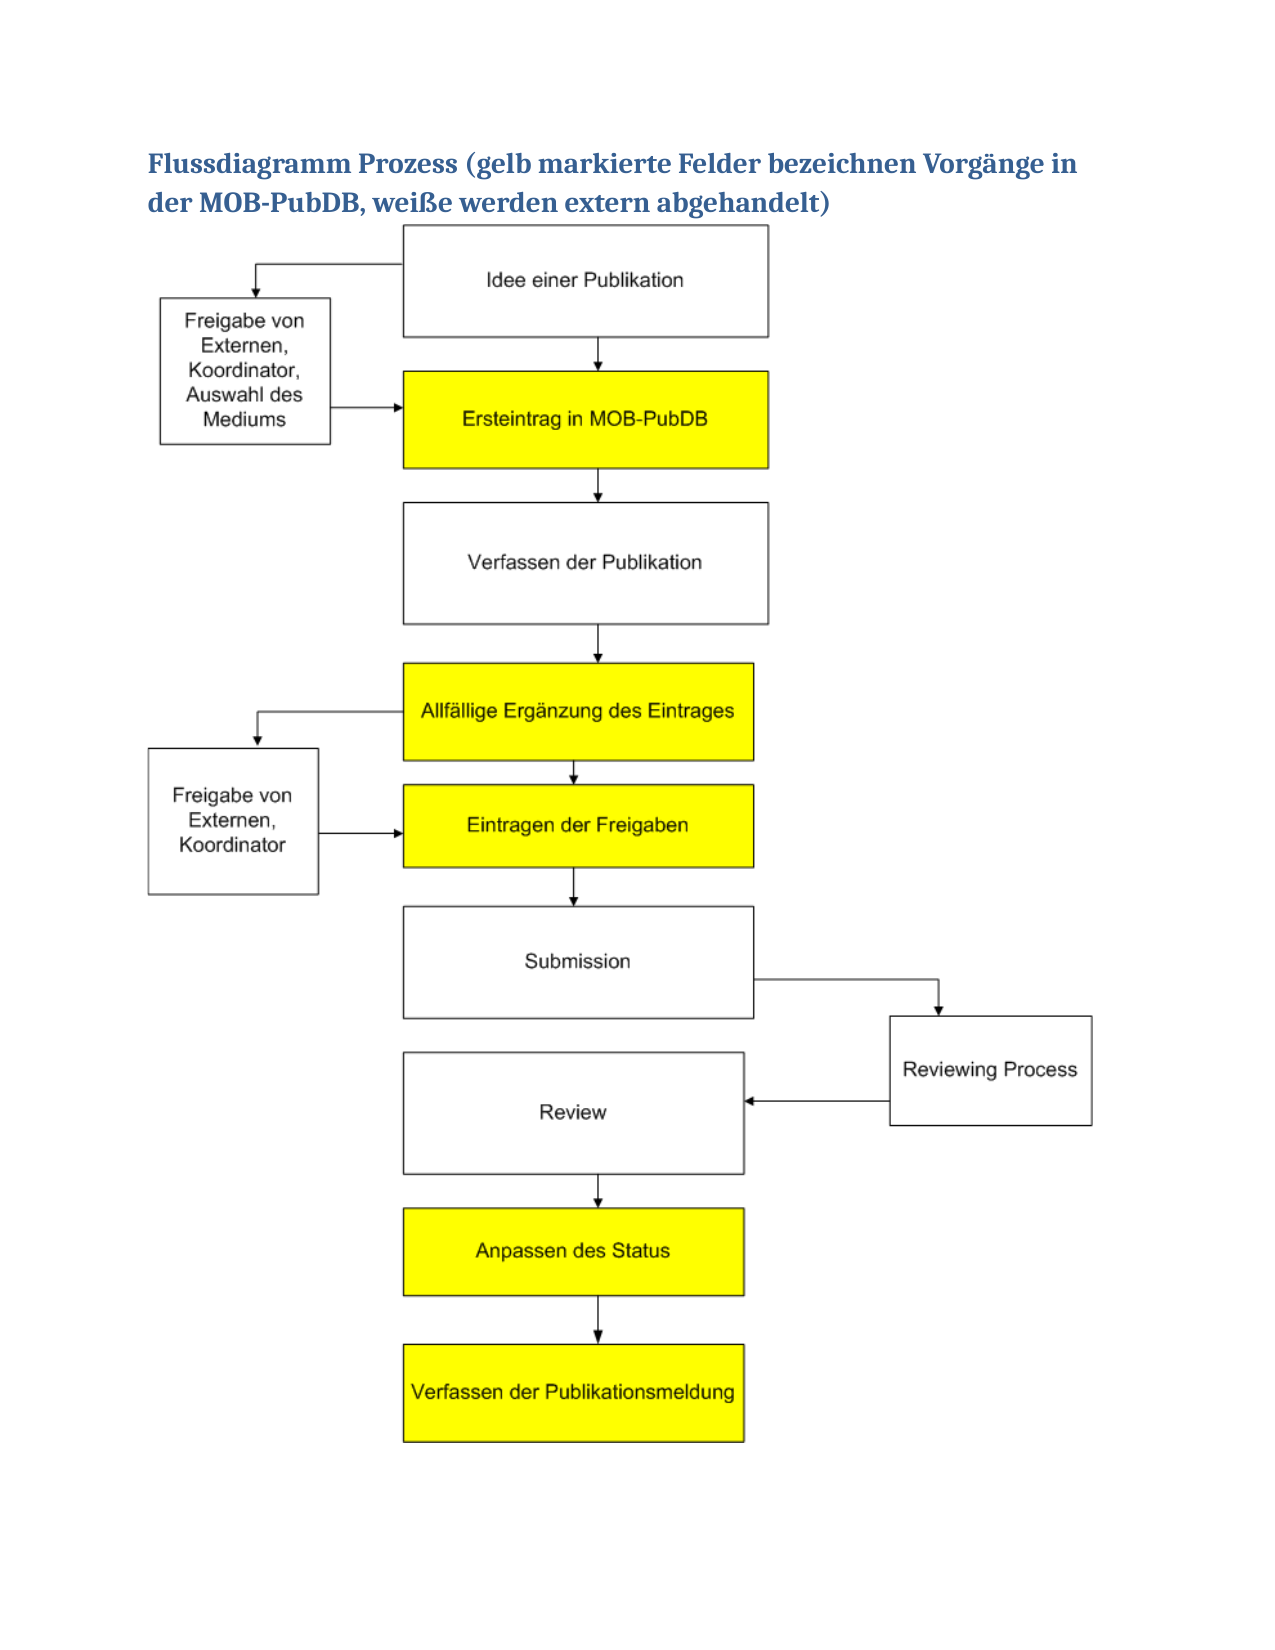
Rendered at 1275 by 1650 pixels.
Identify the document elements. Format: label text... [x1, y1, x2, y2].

subtitle Flussdiagramm Prozess (gelb markierte Felder bezeichnen Vorgänge in der MOB-PubDB, weiße werden extern abgehandelt) [148, 148, 1127, 220]
picture [147, 224, 1093, 1443]
